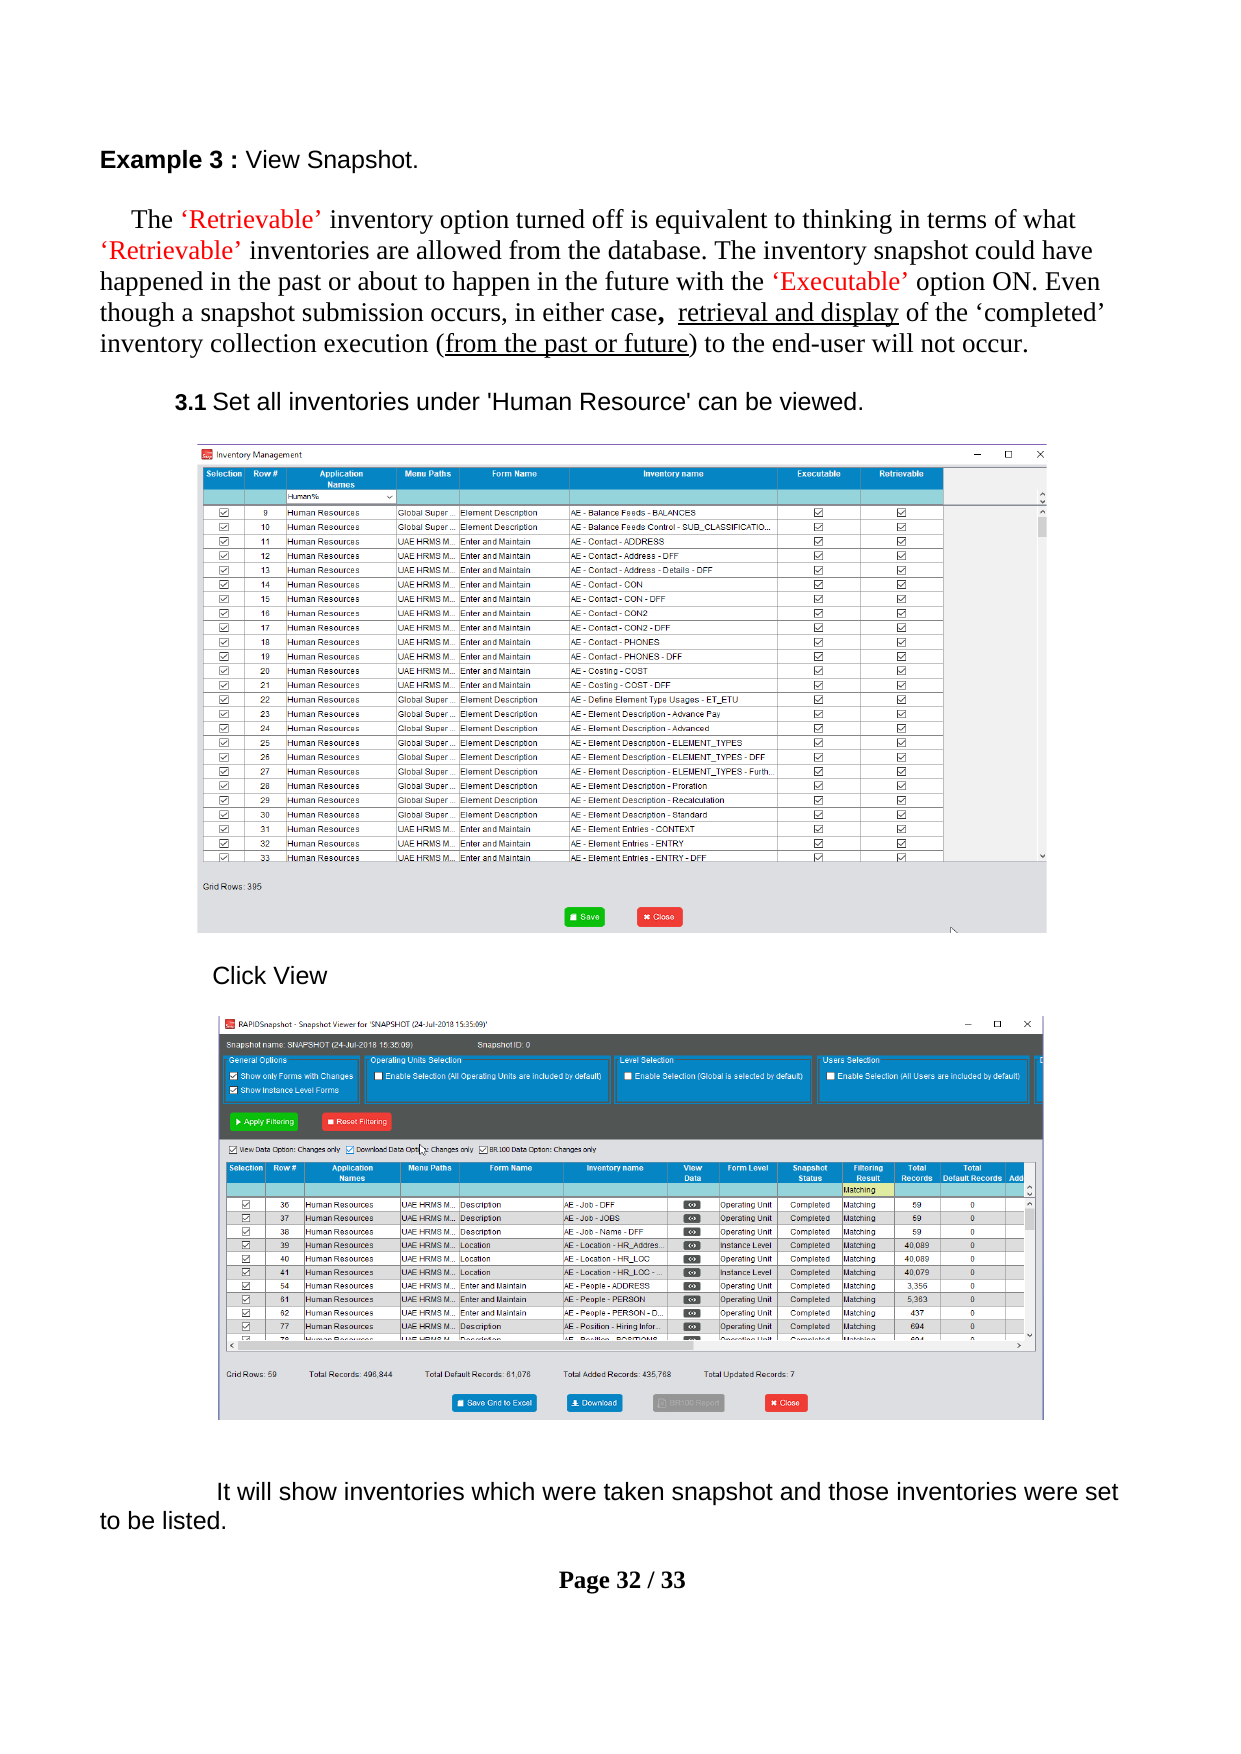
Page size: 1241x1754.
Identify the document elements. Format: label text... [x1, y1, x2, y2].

text Example 3 : View Snapshot. [99, 145, 1144, 174]
picture [197, 444, 1047, 933]
picture [218, 1016, 1044, 1420]
list Click View [174, 961, 1144, 990]
text It will show inventories which were taken snapshot and those inventories were set to be listed. [99, 1477, 1144, 1534]
text The ‘Retrievable’ inventory option turned off is equivalent to thinking in terms of what ‘Retrievable’ inventories are allowed from the database. The inventory snapshot could have happened in the past or about to happen in the future with the ‘Executable’ option ON. Even though a snapshot submission occurs, in either case, retrieval and display of the ‘completed’ inventory collection execution (from the past or future) to the end-user will not occur. [99, 203, 1144, 358]
list Set all inventories under 'Human Resource' can be viewed. [174, 387, 1144, 416]
